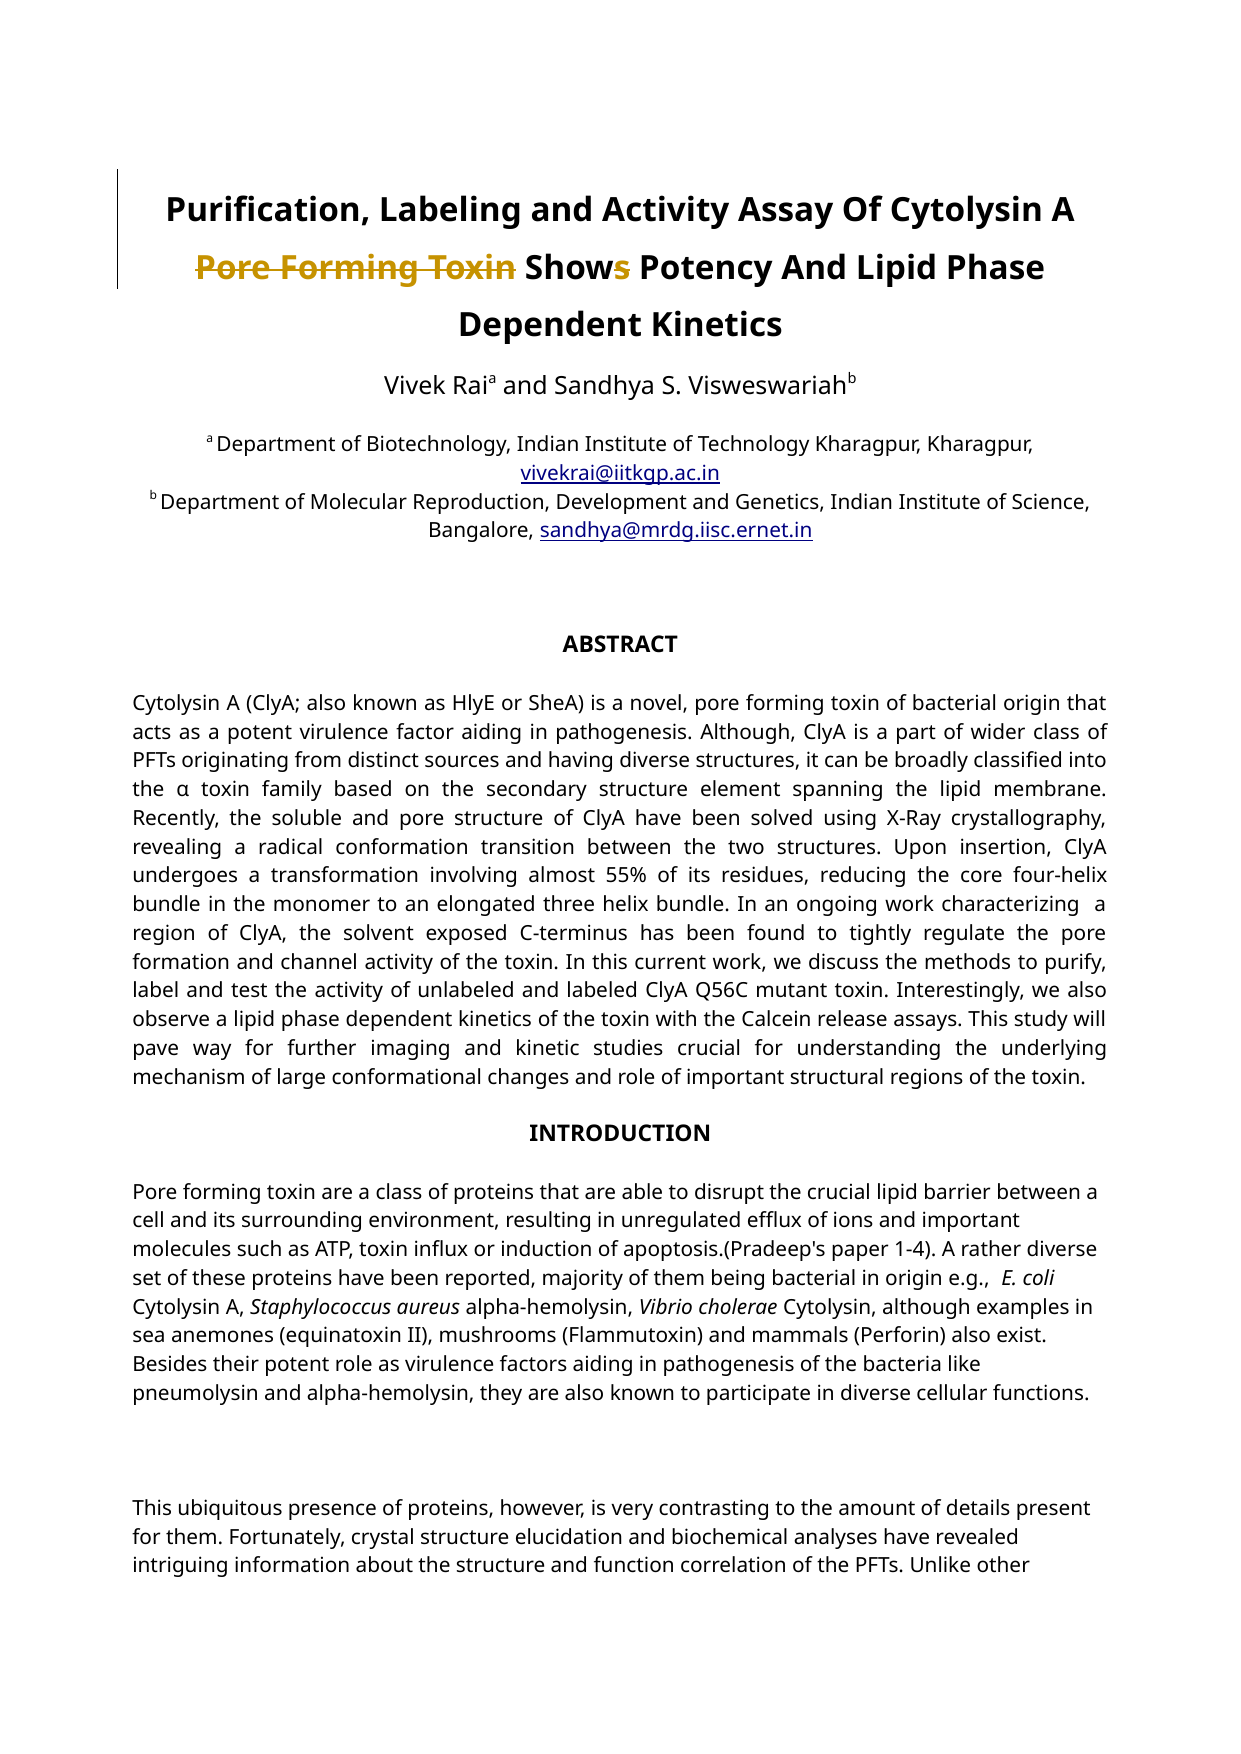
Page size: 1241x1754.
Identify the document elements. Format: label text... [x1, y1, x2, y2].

text Purification, Labeling and Activity Assay Of Cytolysin A Show Potency And Lipid Phase Dependent Kinetics [132, 169, 1108, 346]
text a Department of Biotechnology, Indian Institute of Technology Kharagpur, Kharagpur, vivekrai@iitkgp.ac.in [132, 401, 1108, 486]
text ABSTRACT [132, 603, 1108, 659]
text INTRODUCTION [132, 1090, 1108, 1148]
text Vivek Raia and Sandhya S. Visweswariahb [132, 346, 1108, 401]
text Pore forming toxin are a class of proteins that are able to disrupt the crucial lipid barrier between a cell and its surrounding environment, resulting in unregulated efflux of ions and important molecules such as ATP, toxin influx or induction of apoptosis.(Pradeep's paper 1-4). A rather diverse set of these proteins have been reported, majority of them being bacterial in origin e.g., E. coli Cytolysin A, Staphylococcus aureus alpha-hemolysin, Vibrio cholerae Cytolysin, although examples in sea anemones (equinatoxin II), mushrooms (Flammutoxin) and mammals (Perforin) also exist. Besides their potent role as virulence factors aiding in pathogenesis of the bacteria like pneumolysin and alpha-hemolysin, they are also known to participate in diverse cellular functions. [132, 1148, 1108, 1406]
text b Department of Molecular Reproduction, Development and Genetics, Indian Institute of Science, Bangalore, sandhya@mrdg.iisc.ernet.in [132, 486, 1108, 544]
text This ubiquitous presence of proteins, however, is very contrasting to the amount of details present for them. Fortunately, crystal structure elucidation and biochemical analyses have revealed intriguing information about the structure and function correlation of the PFTs. Unlike other [132, 1464, 1108, 1579]
text Cytolysin A (ClyA; also known as HlyE or SheA) is a novel, pore forming toxin of bacterial origin that acts as a potent virulence factor aiding in pathogenesis. Although, ClyA is a part of wider class of PFTs originating from distinct sources and having diverse structures, it can be broadly classified into the α toxin family based on the secondary structure element spanning the lipid membrane. Recently, the soluble and pore structure of ClyA have been solved using X-Ray crystallography, revealing a radical conformation transition between the two structures. Upon insertion, ClyA undergoes a transformation involving almost 55% of its residues, reducing the core four-helix bundle in the monomer to an elongated three helix bundle. In an ongoing work characterizing a region of ClyA, the solvent exposed C-terminus has been found to tightly regulate the pore formation and channel activity of the toxin. In this current work, we discuss the methods to purify, label and test the activity of unlabeled and labeled ClyA Q56C mutant toxin. Interestingly, we also observe a lipid phase dependent kinetics of the toxin with the Calcein release assays. This study will pave way for further imaging and kinetic studies crucial for understanding the underlying mechanism of large conformational changes and role of important structural regions of the toxin. [132, 659, 1108, 1090]
